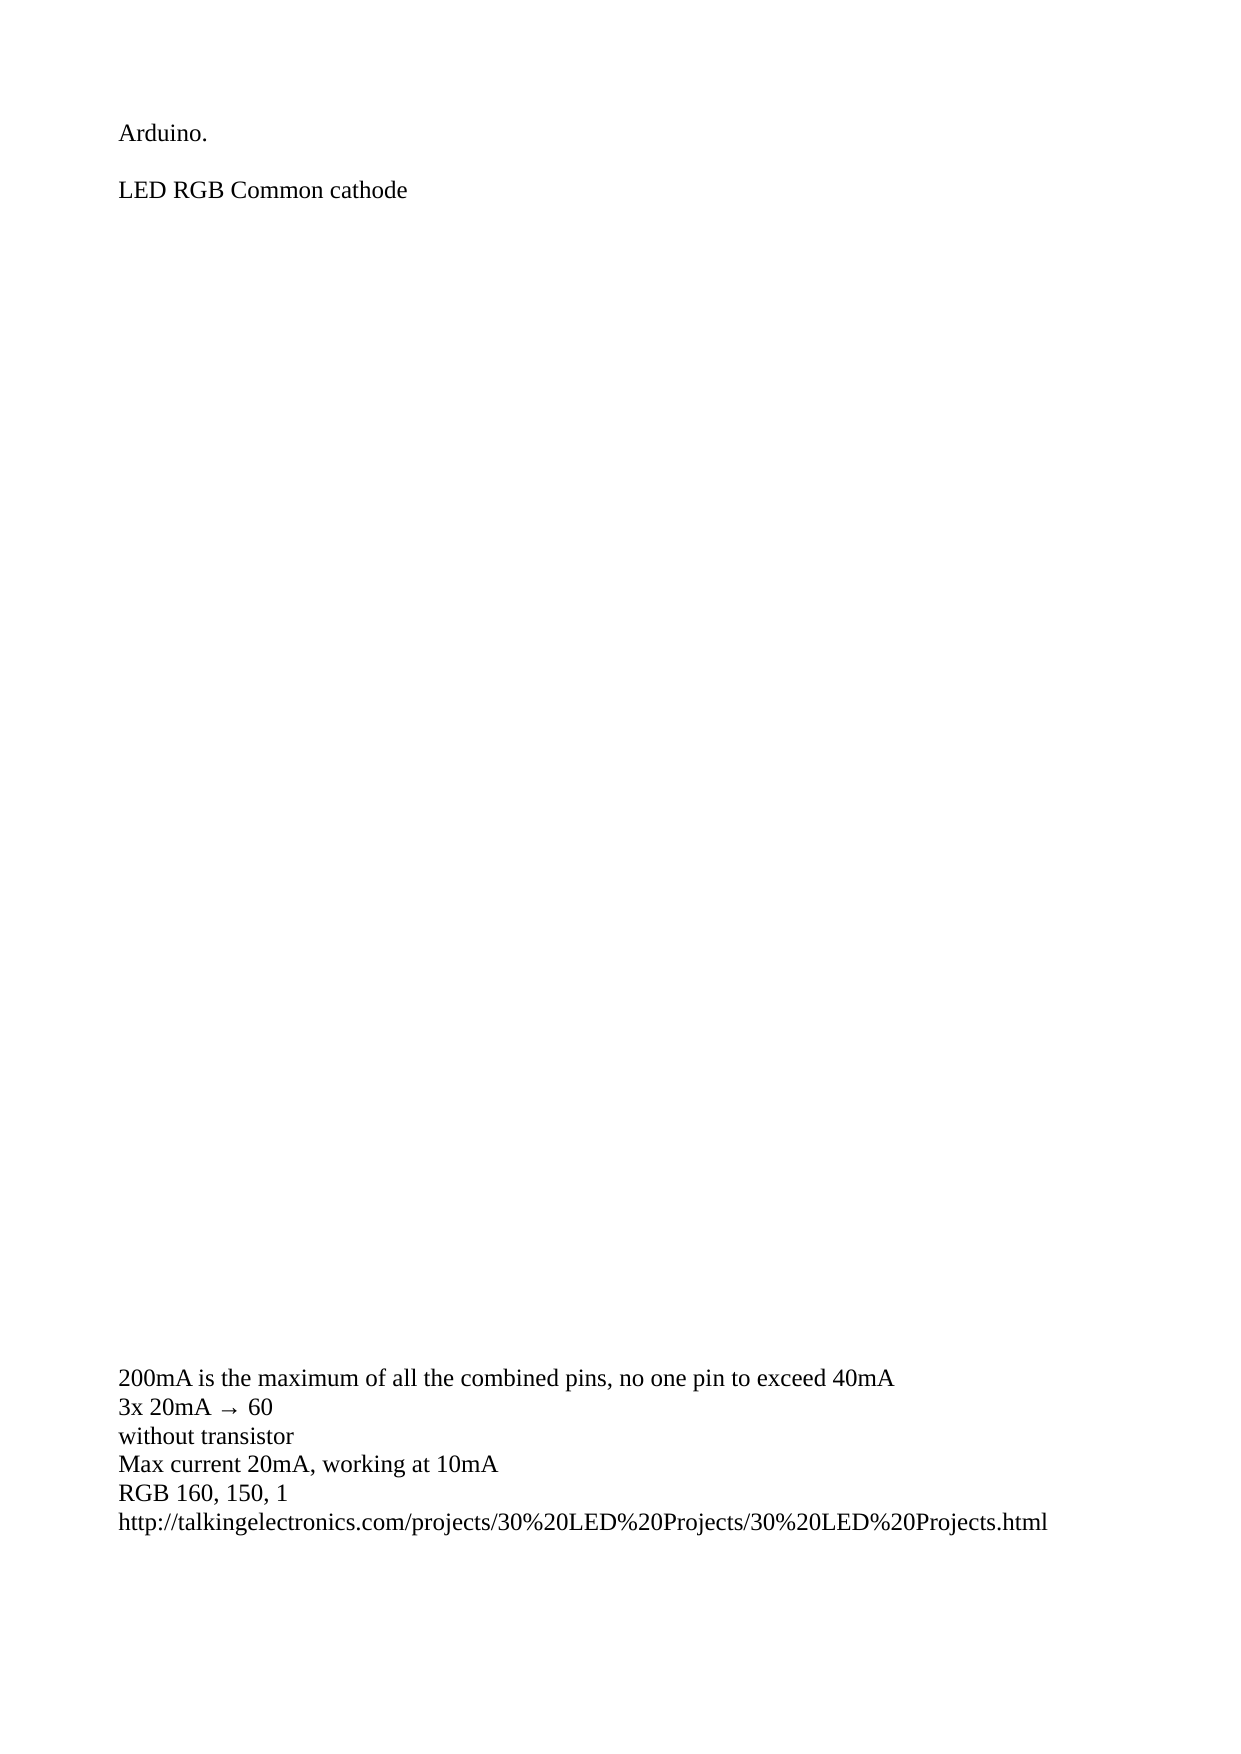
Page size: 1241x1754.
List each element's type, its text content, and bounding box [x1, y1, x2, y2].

text Max current 20mA, working at 10mA [118, 1449, 1122, 1478]
text without transistor [118, 1421, 1122, 1449]
text LED RGB Common cathode [118, 176, 1122, 204]
text RGB 160, 150, 1 [118, 1478, 1122, 1507]
text 3x 20mA → 60 [118, 1392, 1122, 1421]
text http://talkingelectronics.com/projects/30%20LED%20Projects/30%20LED%20Projects.html [118, 1507, 1122, 1536]
text Arduino. [118, 118, 1122, 147]
text 200mA is the maximum of all the combined pins, no one pin to exceed 40mA [118, 1363, 1122, 1392]
